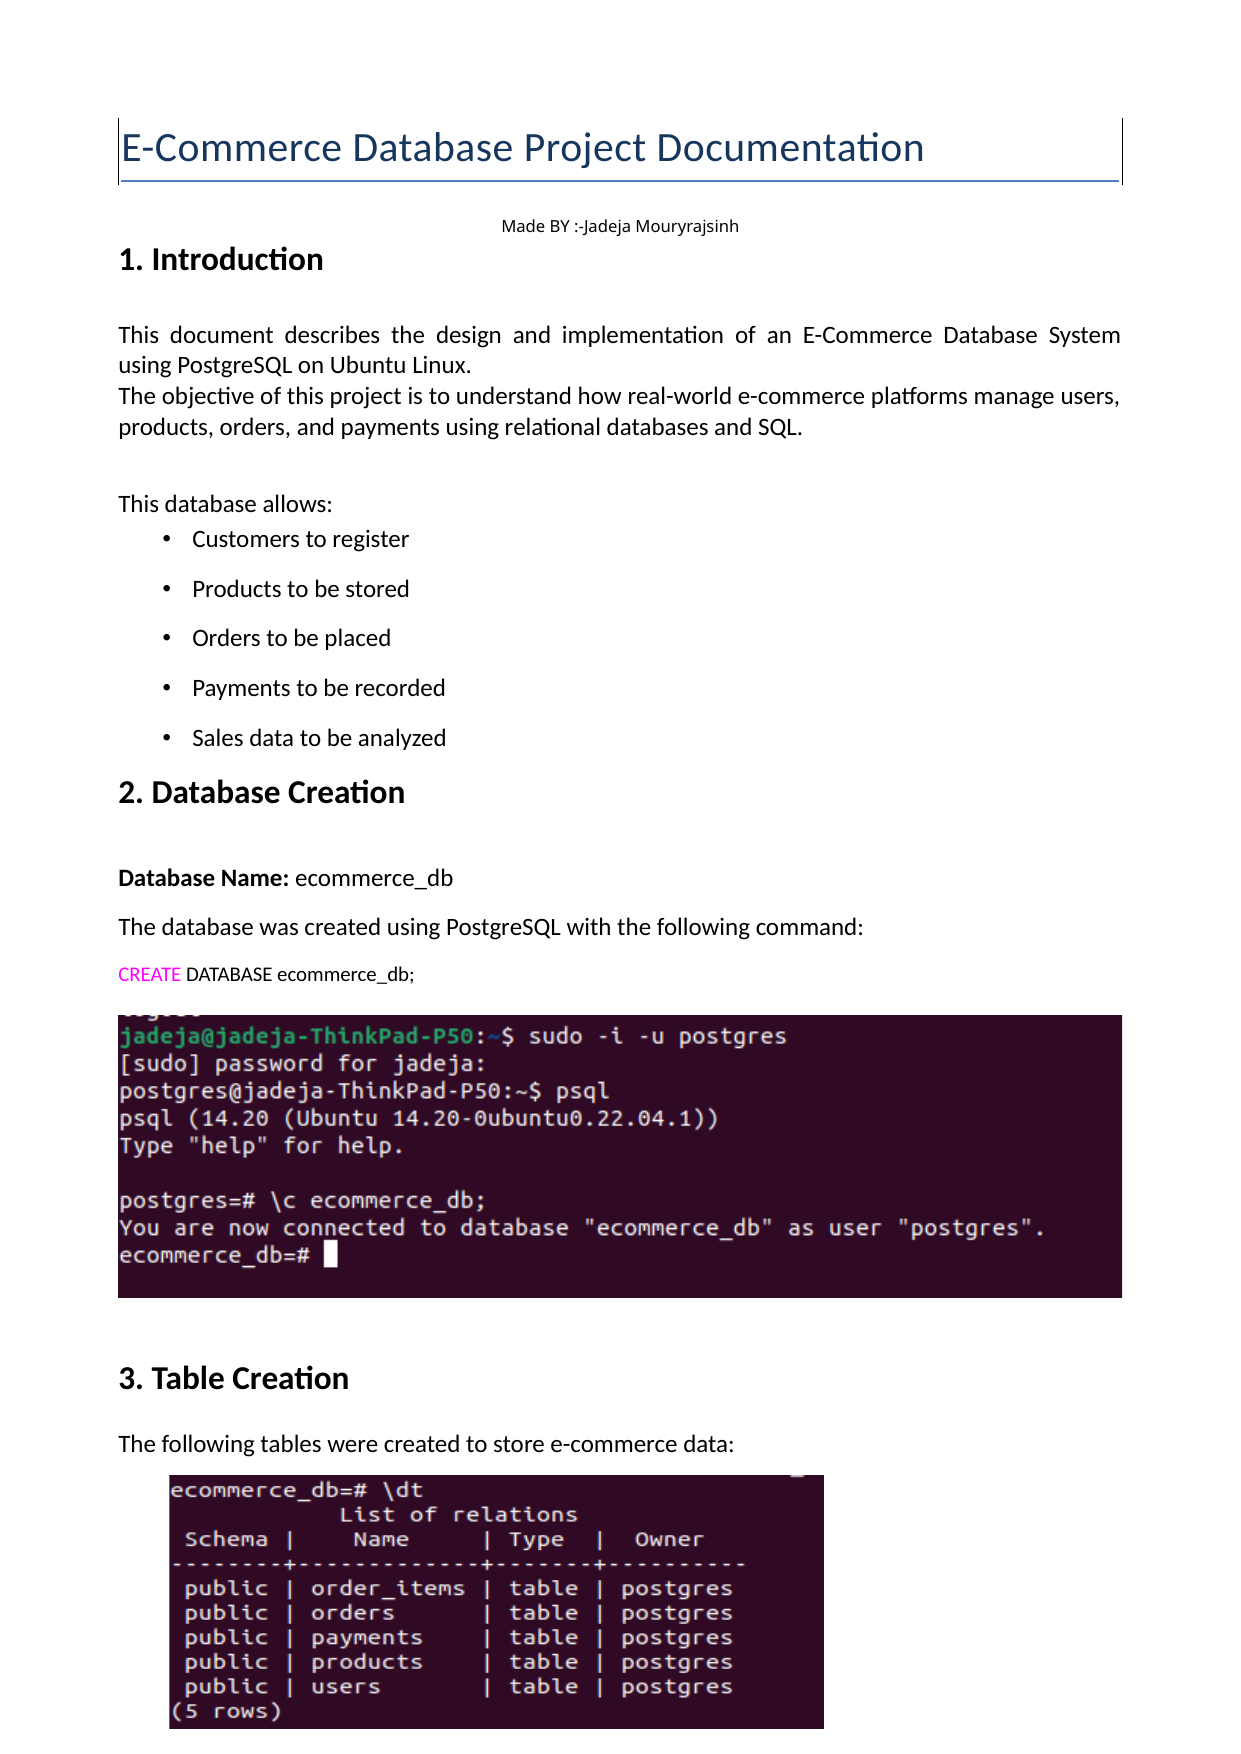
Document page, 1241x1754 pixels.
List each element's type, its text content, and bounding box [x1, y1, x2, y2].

text The database was created using PostgreSQL with the following command: [118, 911, 1122, 942]
list Customers to register [162, 523, 1122, 554]
text This document describes the design and implementation of an E-Commerce Database System using PostgreSQL on Ubuntu Linux. [118, 319, 1122, 380]
text CREATE DATABASE ecommerce_db; [118, 961, 1122, 986]
subtitle 2. Database Creation [118, 771, 1122, 812]
text 3. Table Creation [118, 1357, 1122, 1398]
list Payments to be recorded [162, 672, 1122, 703]
list Orders to be placed [162, 622, 1122, 653]
text 1. Introduction [118, 238, 1122, 278]
list Products to be stored [162, 573, 1122, 603]
list Sales data to be analyzed [162, 722, 1122, 752]
picture [169, 1475, 824, 1729]
text The objective of this project is to understand how real-world e-commerce platforms manage users, products, orders, and payments using relational databases and SQL. [118, 380, 1122, 441]
text Made BY :-Jadeja Mouryrajsinh [118, 215, 1122, 238]
text This database allows: [118, 488, 1122, 519]
text The following tables were created to store e-commerce data: [118, 1428, 1122, 1459]
text Database Name: ecommerce_db [118, 862, 1122, 892]
picture [118, 1015, 1123, 1298]
